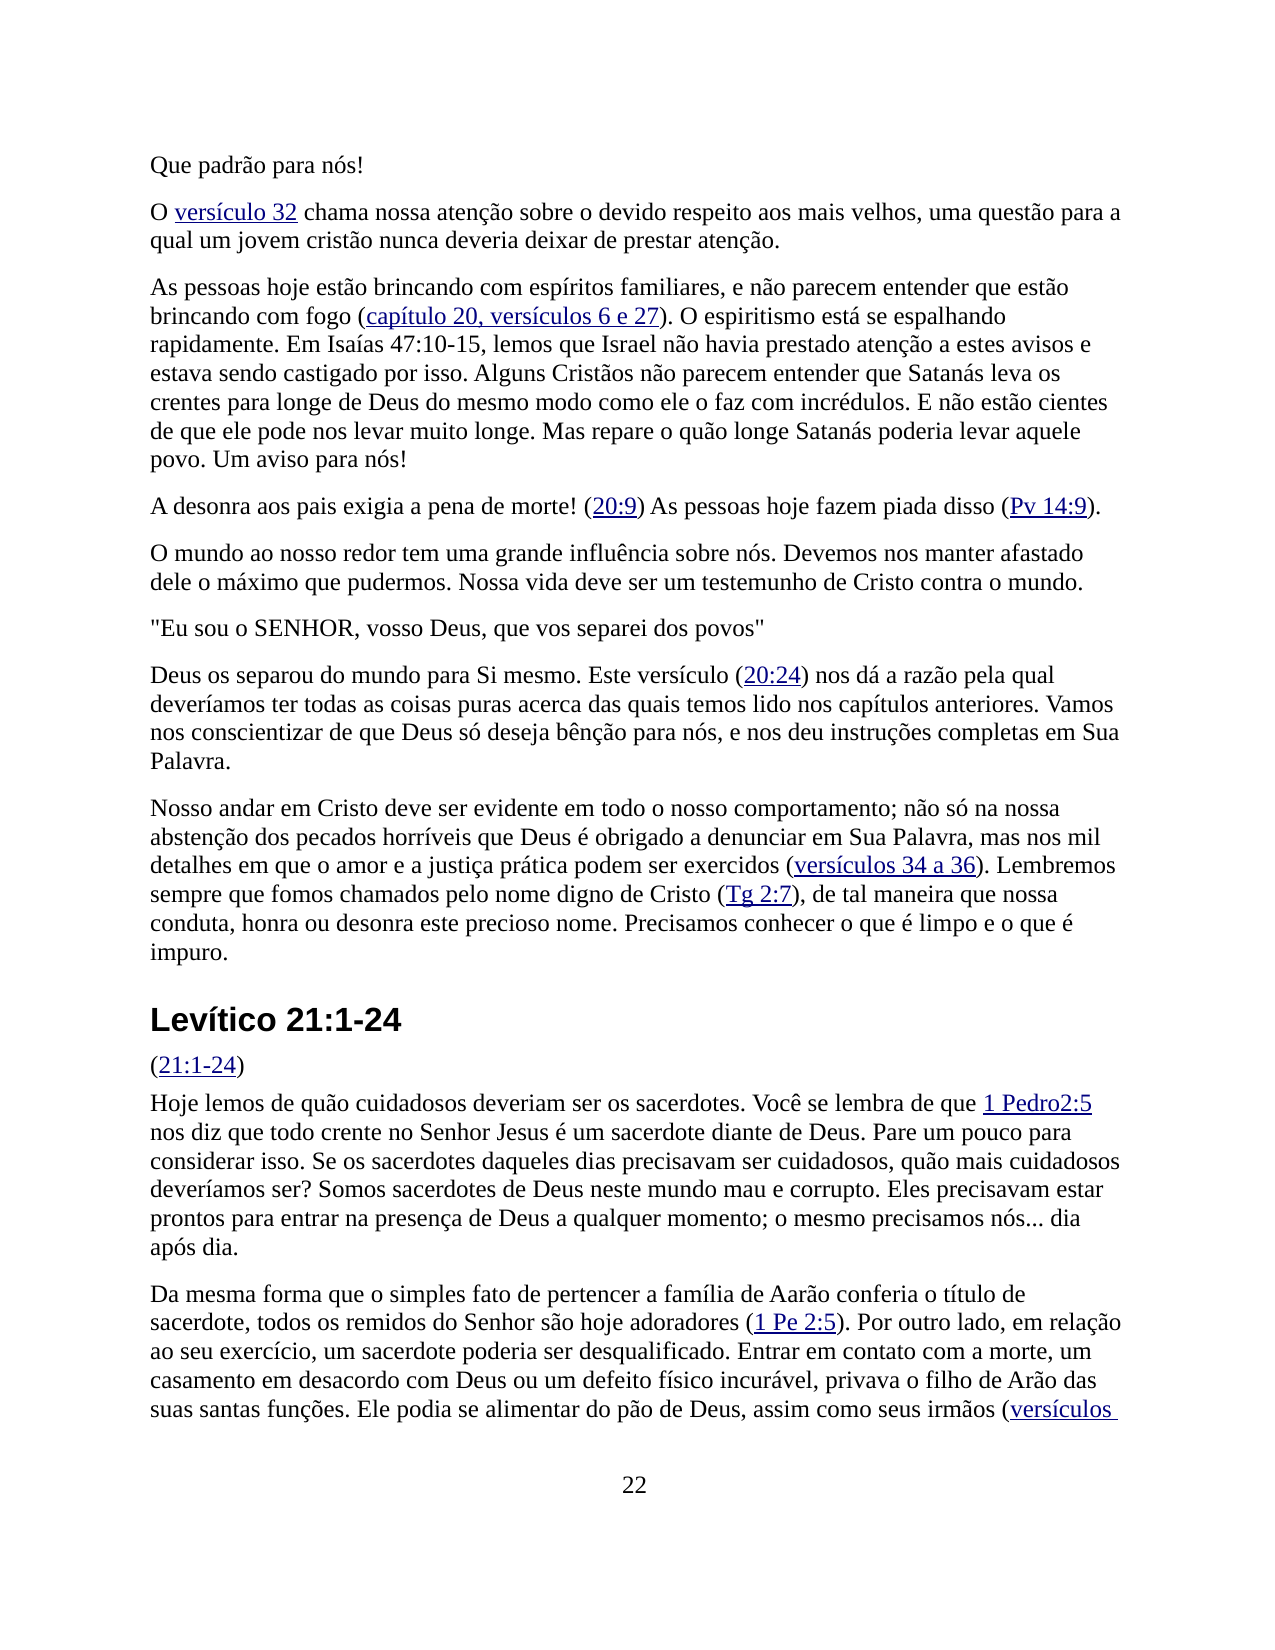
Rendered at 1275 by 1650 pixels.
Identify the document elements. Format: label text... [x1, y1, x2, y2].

text Hoje lemos de quão cuidadosos deveriam ser os sacerdotes. Você se lembra de que 1 Pedro2:5 nos diz que todo crente no Senhor Jesus é um sacerdote diante de Deus. Pare um pouco para considerar isso. Se os sacerdotes daqueles dias precisavam ser cuidadosos, quão mais cuidadosos deveríamos ser? Somos sacerdotes de Deus neste mundo mau e corrupto. Eles precisavam estar prontos para entrar na presença de Deus a qualquer momento; o mesmo precisamos nós... dia após dia. [150, 1088, 1125, 1261]
text As pessoas hoje estão brincando com espíritos familiares, e não parecem entender que estão brincando com fogo (capítulo 20, versículos 6 e 27). O espiritismo está se espalhando rapidamente. Em Isaías 47:10-15, lemos que Israel não havia prestado atenção a estes avisos e estava sendo castigado por isso. Alguns Cristãos não parecem entender que Satanás leva os crentes para longe de Deus do mesmo modo como ele o faz com incrédulos. E não estão cientes de que ele pode nos levar muito longe. Mas repare o quão longe Satanás poderia levar aquele povo. Um aviso para nós! [150, 272, 1125, 473]
text (21:1-24) [150, 1051, 1125, 1079]
text A desonra aos pais exigia a pena de morte! (20:9) As pessoas hoje fazem piada disso (Pv 14:9). [150, 491, 1125, 520]
text Nosso andar em Cristo deve ser evidente em todo o nosso comportamento; não só na nossa abstenção dos pecados horríveis que Deus é obrigado a denunciar em Sua Palavra, mas nos mil detalhes em que o amor e a justiça prática podem ser exercidos (versículos 34 a 36). Lembremos sempre que fomos chamados pelo nome digno de Cristo (Tg 2:7), de tal maneira que nossa conduta, honra ou desonra este precioso nome. Precisamos conhecer o que é limpo e o que é impuro. [150, 793, 1125, 965]
text O mundo ao nosso redor tem uma grande influência sobre nós. Devemos nos manter afastado dele o máximo que pudermos. Nossa vida deve ser um testemunho de Cristo contra o mundo. [150, 538, 1125, 595]
subtitle Levítico 21:1-24 [150, 999, 1125, 1038]
text Deus os separou do mundo para Si mesmo. Este versículo (20:24) nos dá a razão pela qual deveríamos ter todas as coisas puras acerca das quais temos lido nos capítulos anteriores. Vamos nos conscientizar de que Deus só deseja bênção para nós, e nos deu instruções completas em Sua Palavra. [150, 660, 1125, 775]
text Que padrão para nós! [150, 150, 1125, 179]
text O versículo 32 chama nossa atenção sobre o devido respeito aos mais velhos, uma questão para a qual um jovem cristão nunca deveria deixar de prestar atenção. [150, 197, 1125, 254]
text Da mesma forma que o simples fato de pertencer a família de Aarão conferia o título de sacerdote, todos os remidos do Senhor são hoje adoradores (1 Pe 2:5). Por outro lado, em relação ao seu exercício, um sacerdote poderia ser desqualificado. Entrar em contato com a morte, um casamento em desacordo com Deus ou um defeito físico incurável, privava o filho de Arão das suas santas funções. Ele podia se alimentar do pão de Deus, assim como seus irmãos (versículos [150, 1279, 1125, 1422]
text "Eu sou o SENHOR, vosso Deus, que vos separei dos povos" [150, 613, 1125, 642]
